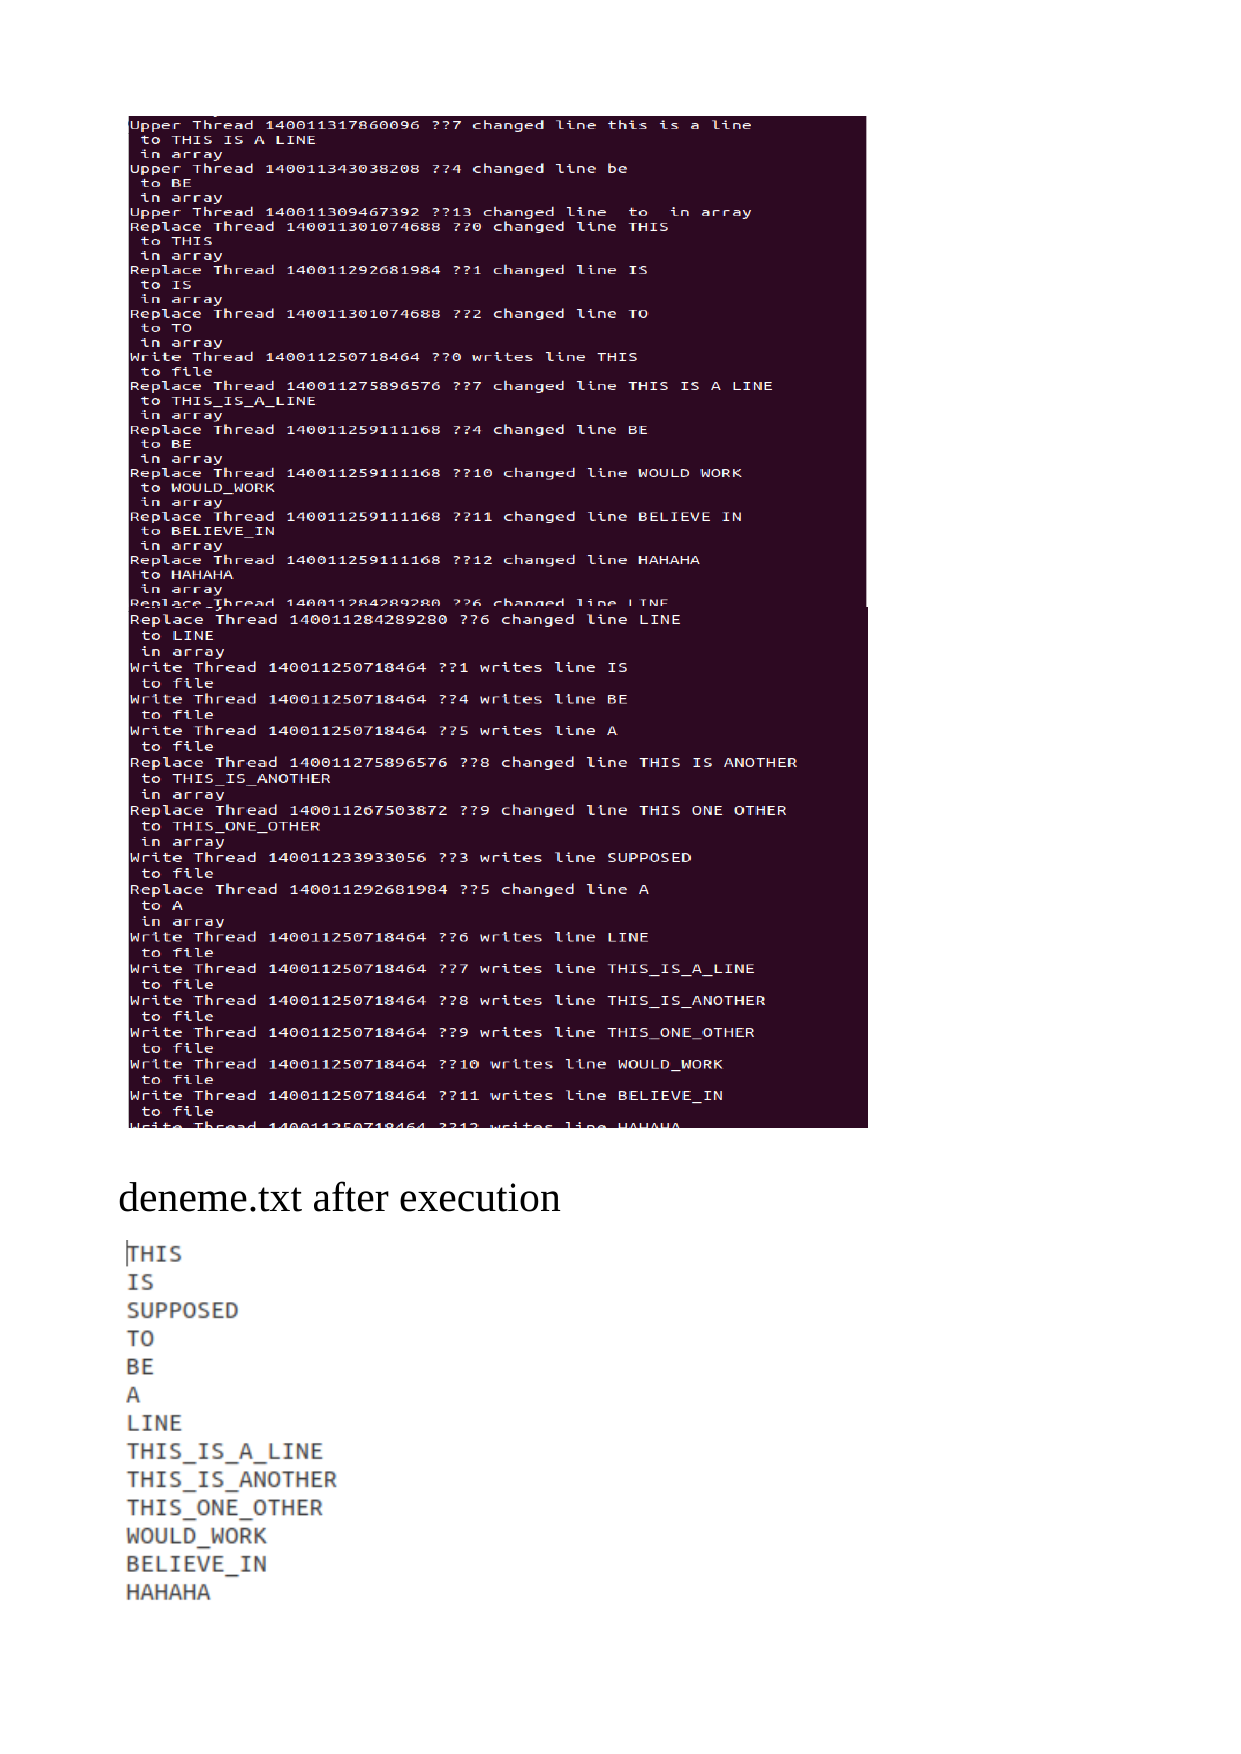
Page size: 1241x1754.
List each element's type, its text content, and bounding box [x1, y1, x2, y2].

text deneme.txt after execution [118, 1172, 1122, 1220]
picture [128, 116, 868, 1128]
picture [125, 1240, 371, 1622]
